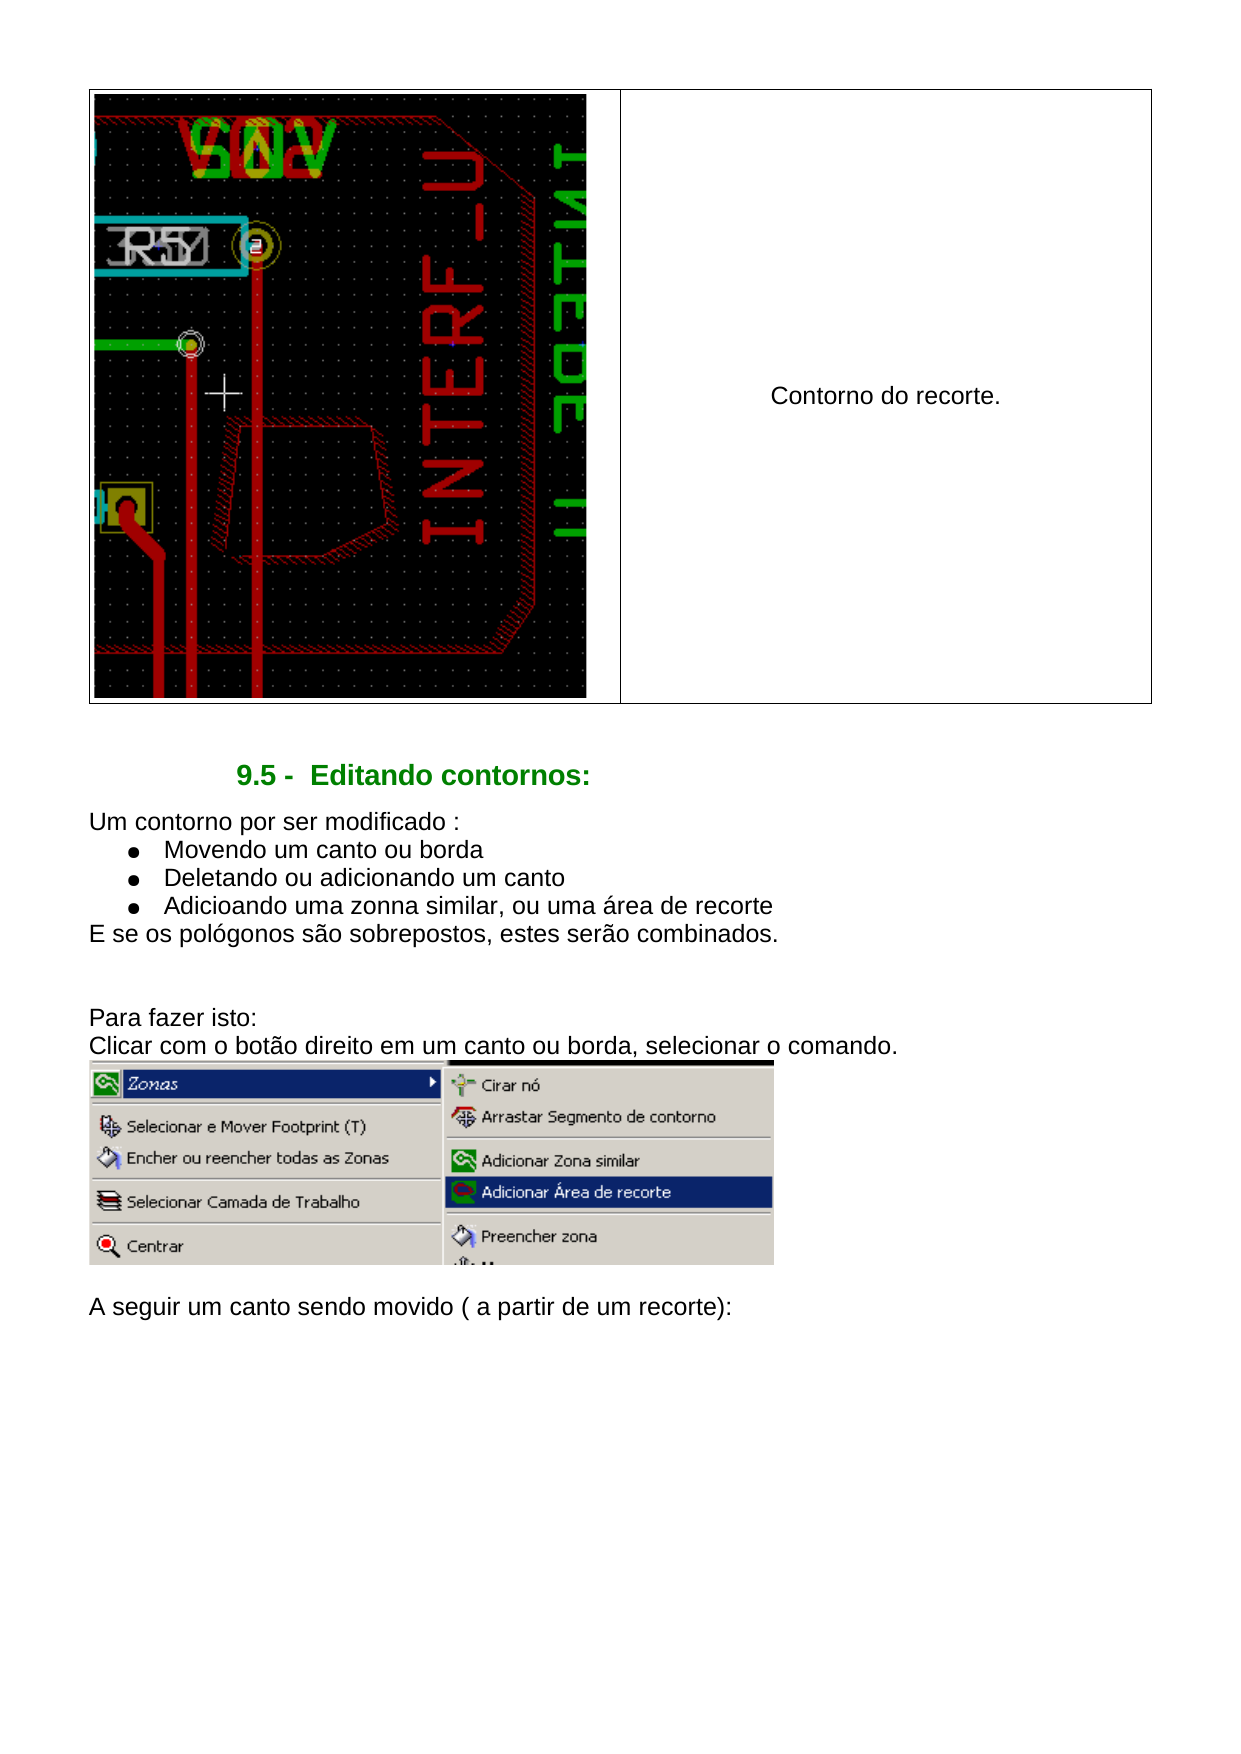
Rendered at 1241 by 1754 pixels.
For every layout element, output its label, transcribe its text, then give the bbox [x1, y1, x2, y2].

text E se os pológonos são sobrepostos, estes serão combinados. [88, 920, 1152, 948]
subtitle Editando contornos: [162, 759, 1152, 792]
picture [94, 94, 587, 698]
text A seguir um canto sendo movido ( a partir de um recorte): [88, 1292, 1152, 1321]
table_header [90, 90, 620, 703]
picture [88, 1060, 774, 1265]
table_header Contorno do recorte. [621, 90, 1151, 703]
text Um contorno por ser modificado : [88, 808, 1152, 836]
text Para fazer isto: [88, 1004, 1152, 1032]
list Adicioando uma zonna similar, ou uma área de recorte [126, 892, 1152, 920]
text Clicar com o botão direito em um canto ou borda, selecionar o comando. [88, 1032, 1152, 1060]
list Movendo um canto ou borda [126, 836, 1152, 864]
list Deletando ou adicionando um canto [126, 864, 1152, 892]
